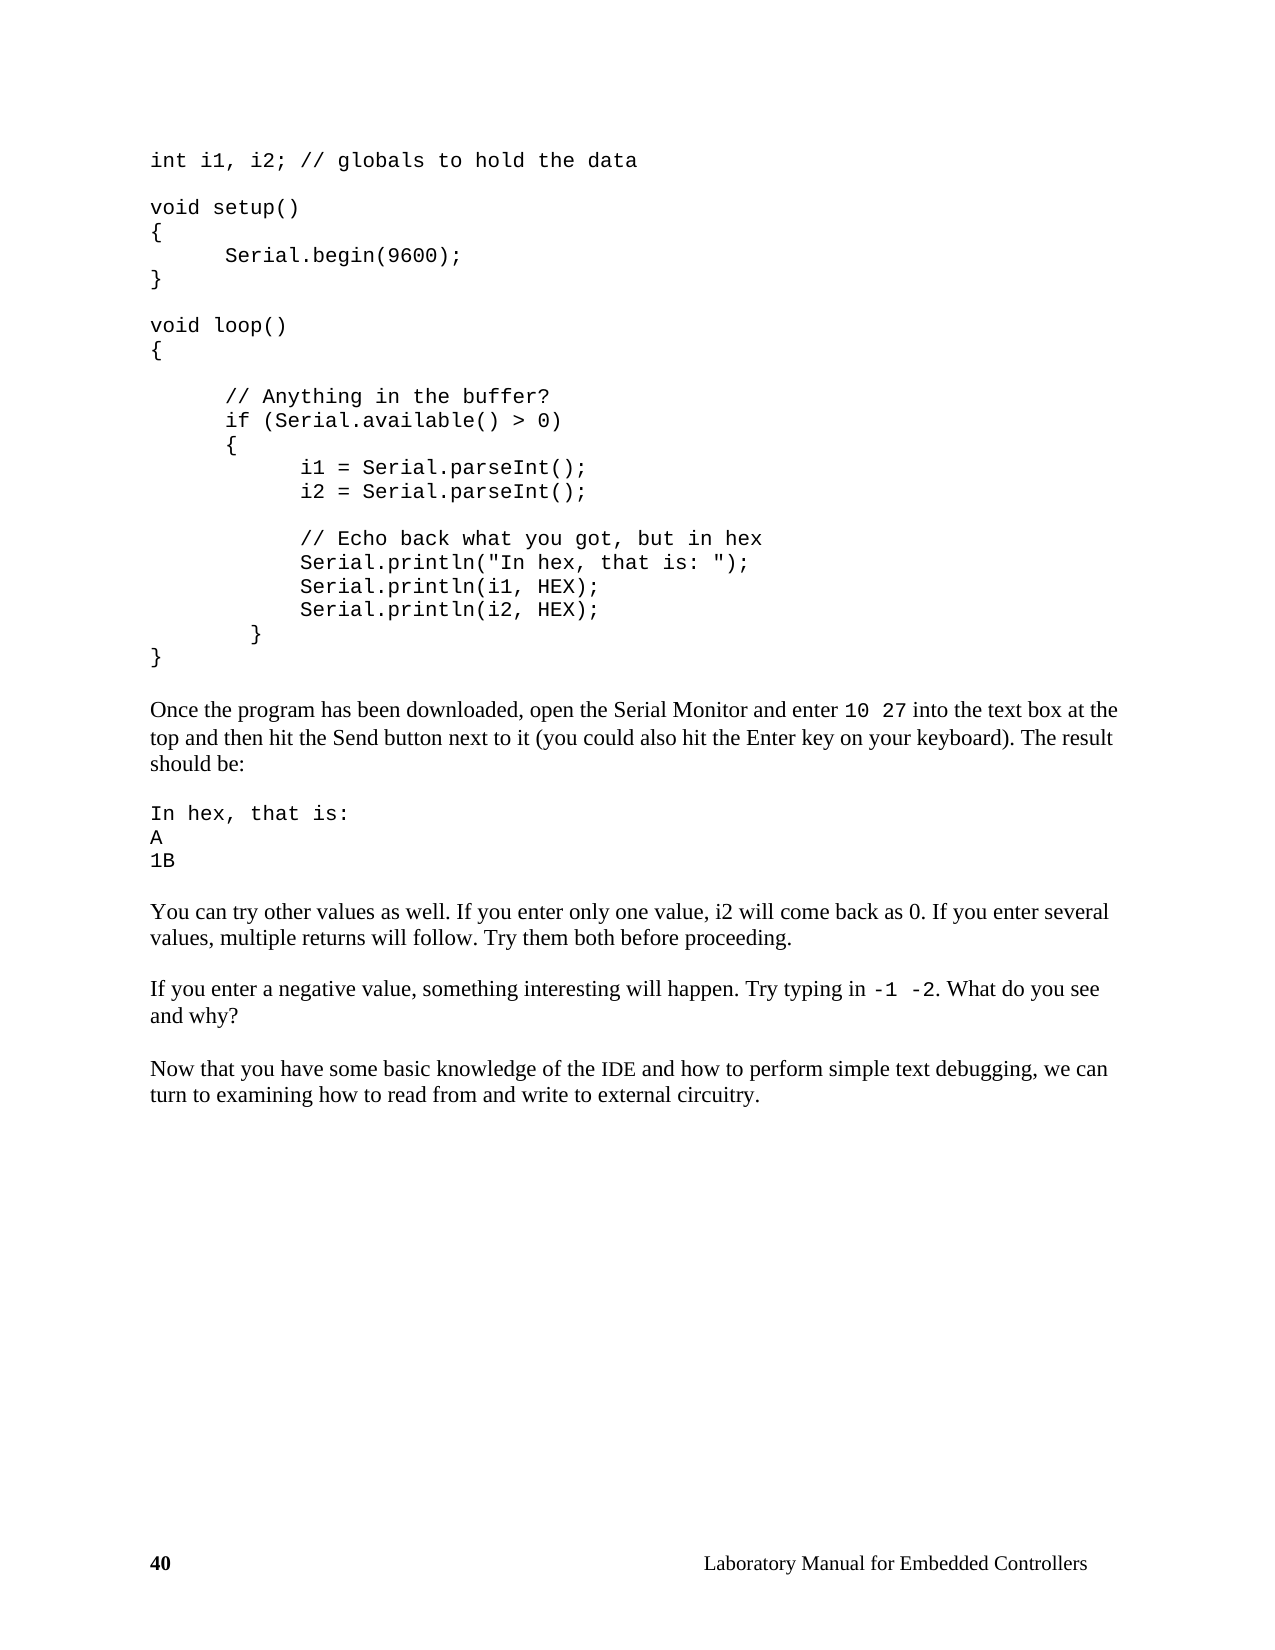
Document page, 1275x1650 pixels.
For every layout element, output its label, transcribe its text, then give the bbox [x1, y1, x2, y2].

text } [150, 268, 1125, 292]
text i1 = Serial.parseInt(); [150, 457, 1125, 481]
text In hex, that is: [150, 803, 1125, 827]
text Serial.println("In hex, that is: "); [150, 552, 1125, 576]
subtitle If you enter a negative value, something interesting will happen. Try typing in -1 -2. What do you see and why? [150, 974, 1125, 1028]
text Serial.println(i2, HEX); [150, 599, 1125, 623]
text 1B [150, 851, 1125, 874]
text A [150, 827, 1125, 851]
subtitle Now that you have some basic knowledge of the IDE and how to perform simple text debugging, we can turn to examining how to read from and write to external circuitry. [150, 1055, 1125, 1108]
text // Echo back what you got, but in hex [150, 528, 1125, 552]
text if (Serial.available() > 0) [150, 410, 1125, 434]
text { [150, 221, 1125, 244]
text { [150, 339, 1125, 363]
text Serial.begin(9600); [150, 244, 1125, 268]
text { [150, 434, 1125, 457]
text // Anything in the buffer? [150, 386, 1125, 410]
text void setup() [150, 197, 1125, 221]
text void loop() [150, 316, 1125, 339]
text int i1, i2; // globals to hold the data [150, 150, 1125, 174]
text Serial.println(i1, HEX); [150, 576, 1125, 599]
text i2 = Serial.parseInt(); [150, 481, 1125, 505]
text Once the program has been downloaded, open the Serial Monitor and enter 10 27 into the text box at the top and then hit the Send button next to it (you could also hit the Enter key on your keyboard). The result should be: [150, 697, 1125, 777]
text } [150, 623, 1125, 647]
subtitle You can try other values as well. If you enter only one value, i2 will come back as 0. If you enter several values, multiple returns will follow. Try them both before proceeding. [150, 898, 1125, 951]
text } [150, 647, 1125, 670]
